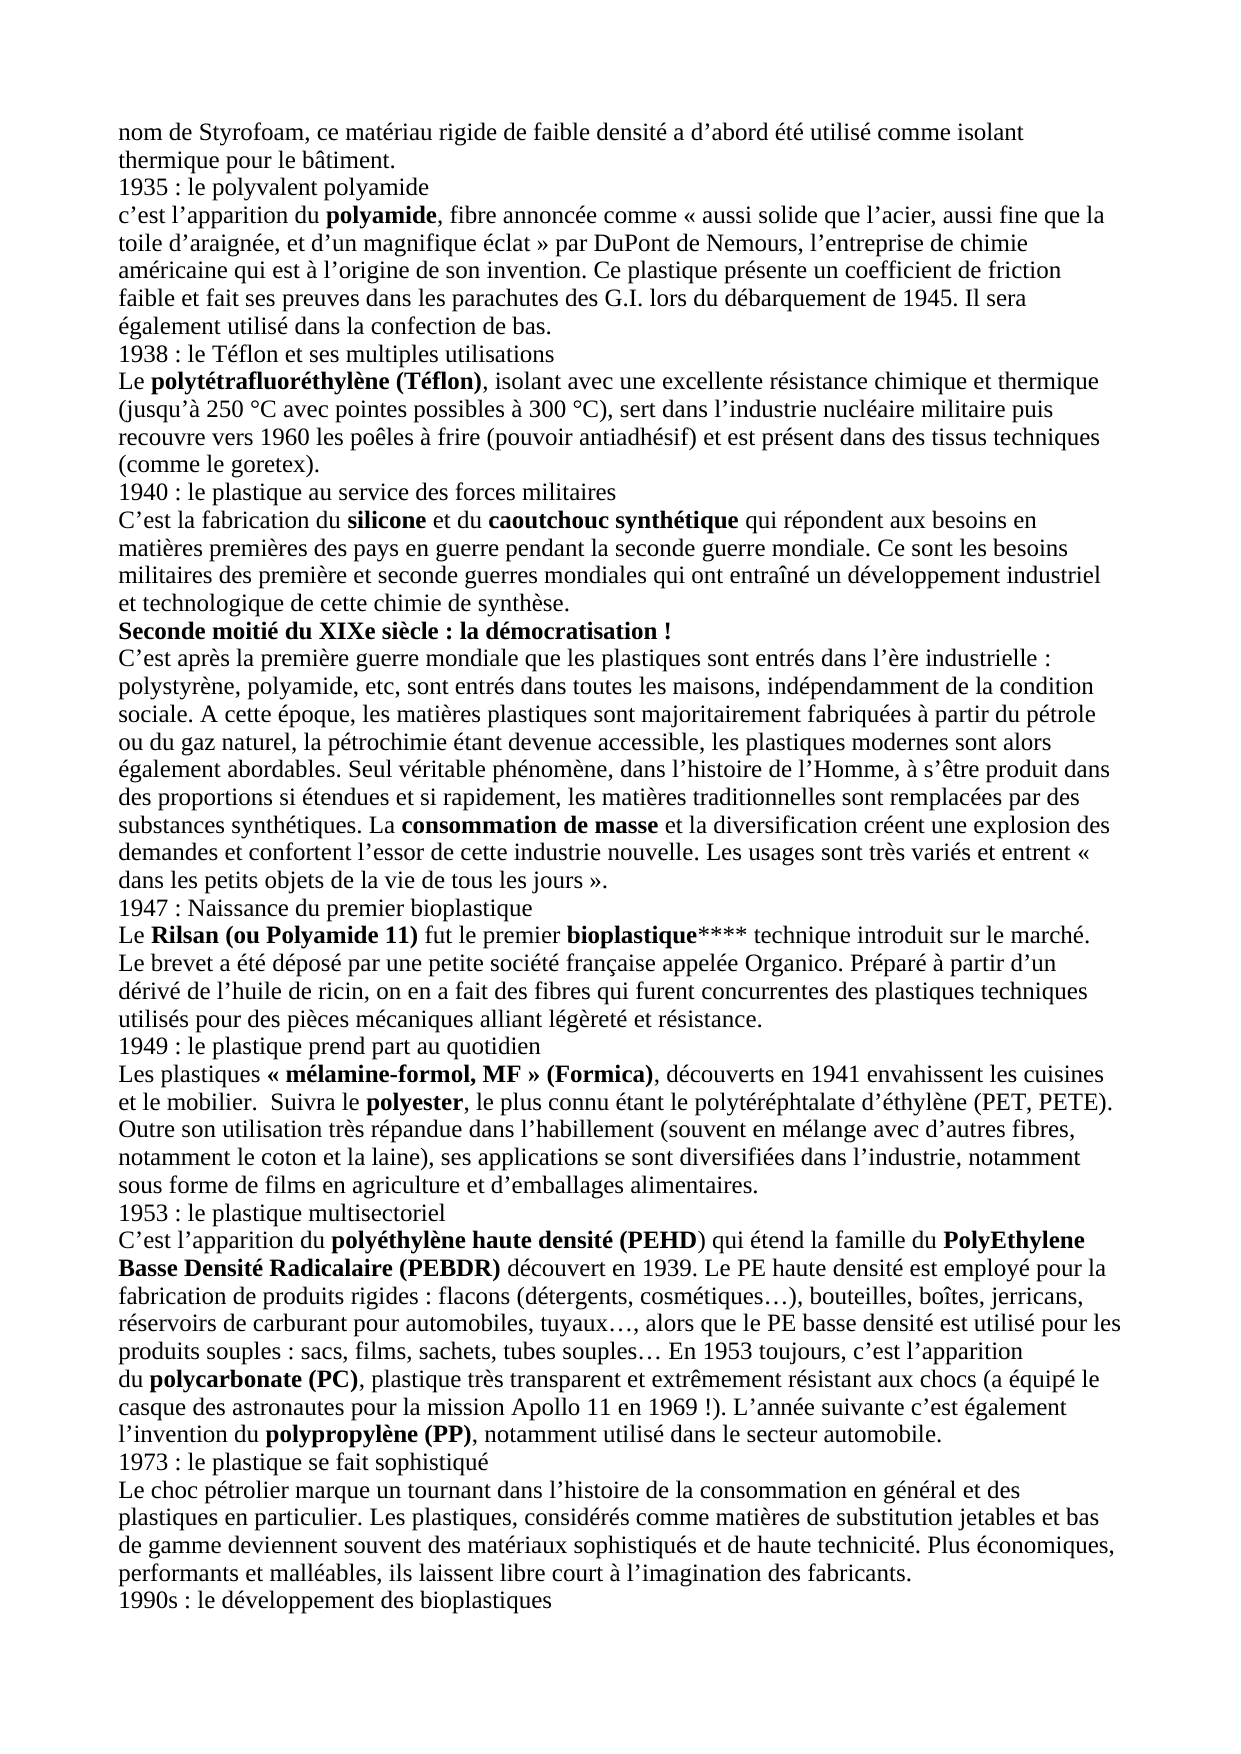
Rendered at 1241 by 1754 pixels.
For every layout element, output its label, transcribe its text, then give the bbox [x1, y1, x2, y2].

text C’est la fabrication du silicone et du caoutchouc synthétique qui répondent aux besoins en matières premières des pays en guerre pendant la seconde guerre mondiale. Ce sont les besoins militaires des première et seconde guerres mondiales qui ont entraîné un développement industriel et technologique de cette chimie de synthèse. [118, 506, 1122, 617]
text Le polytétrafluoréthylène (Téflon), isolant avec une excellente résistance chimique et thermique (jusqu’à 250 °C avec pointes possibles à 300 °C), sert dans l’industrie nucléaire militaire puis recouvre vers 1960 les poêles à frire (pouvoir antiadhésif) et est présent dans des tissus techniques (comme le goretex). [118, 367, 1122, 478]
text 1973 : le plastique se fait sophistiqué [118, 1448, 1122, 1476]
text 1935 : le polyvalent polyamide [118, 173, 1122, 201]
text Les plastiques « mélamine-formol, MF » (Formica), découverts en 1941 envahissent les cuisines et le mobilier. Suivra le polyester, le plus connu étant le polytéréphtalate d’éthylène (PET, PETE). Outre son utilisation très répandue dans l’habillement (souvent en mélange avec d’autres fibres, notamment le coton et la laine), ses applications se sont diversifiées dans l’industrie, notamment sous forme de films en agriculture et d’emballages alimentaires. [118, 1060, 1122, 1199]
text C’est après la première guerre mondiale que les plastiques sont entrés dans l’ère industrielle : polystyrène, polyamide, etc, sont entrés dans toutes les maisons, indépendamment de la condition sociale. A cette époque, les matières plastiques sont majoritairement fabriquées à partir du pétrole ou du gaz naturel, la pétrochimie étant devenue accessible, les plastiques modernes sont alors également abordables. Seul véritable phénomène, dans l’histoire de l’Homme, à s’être produit dans des proportions si étendues et si rapidement, les matières traditionnelles sont remplacées par des substances synthétiques. La consommation de masse et la diversification créent une explosion des demandes et confortent l’essor de cette industrie nouvelle. Les usages sont très variés et entrent « dans les petits objets de la vie de tous les jours ». [118, 644, 1122, 894]
text Seconde moitié du XIXe siècle : la démocratisation ! [118, 617, 1122, 644]
text Le Rilsan (ou Polyamide 11) fut le premier bioplastique**** technique introduit sur le marché. Le brevet a été déposé par une petite société française appelée Organico. Préparé à partir d’un dérivé de l’huile de ricin, on en a fait des fibres qui furent concurrentes des plastiques techniques utilisés pour des pièces mécaniques alliant légèreté et résistance. [118, 922, 1122, 1032]
text Le choc pétrolier marque un tournant dans l’histoire de la consommation en général et des plastiques en particulier. Les plastiques, considérés comme matières de substitution jetables et bas de gamme deviennent souvent des matériaux sophistiqués et de haute technicité. Plus économiques, performants et malléables, ils laissent libre court à l’imagination des fabricants. [118, 1476, 1122, 1587]
text 1947 : Naissance du premier bioplastique [118, 894, 1122, 922]
text 1938 : le Téflon et ses multiples utilisations [118, 340, 1122, 367]
text 1949 : le plastique prend part au quotidien [118, 1032, 1122, 1060]
text 1940 : le plastique au service des forces militaires [118, 478, 1122, 506]
text nom de Styrofoam, ce matériau rigide de faible densité a d’abord été utilisé comme isolant thermique pour le bâtiment. [118, 118, 1122, 173]
text c’est l’apparition du polyamide, fibre annoncée comme « aussi solide que l’acier, aussi fine que la toile d’araignée, et d’un magnifique éclat » par DuPont de Nemours, l’entreprise de chimie américaine qui est à l’origine de son invention. Ce plastique présente un coefficient de friction faible et fait ses preuves dans les parachutes des G.I. lors du débarquement de 1945. Il sera également utilisé dans la confection de bas. [118, 201, 1122, 340]
text C’est l’apparition du polyéthylène haute densité (PEHD) qui étend la famille du PolyEthylene Basse Densité Radicalaire (PEBDR) découvert en 1939. Le PE haute densité est employé pour la fabrication de produits rigides : flacons (détergents, cosmétiques…), bouteilles, boîtes, jerricans, réservoirs de carburant pour automobiles, tuyaux…, alors que le PE basse densité est utilisé pour les produits souples : sacs, films, sachets, tubes souples… En 1953 toujours, c’est l’apparition du polycarbonate (PC), plastique très transparent et extrêmement résistant aux chocs (a équipé le casque des astronautes pour la mission Apollo 11 en 1969 !). L’année suivante c’est également l’invention du polypropylène (PP), notamment utilisé dans le secteur automobile. [118, 1226, 1122, 1448]
text 1990s : le développement des bioplastiques [118, 1587, 1122, 1614]
text 1953 : le plastique multisectoriel [118, 1199, 1122, 1226]
